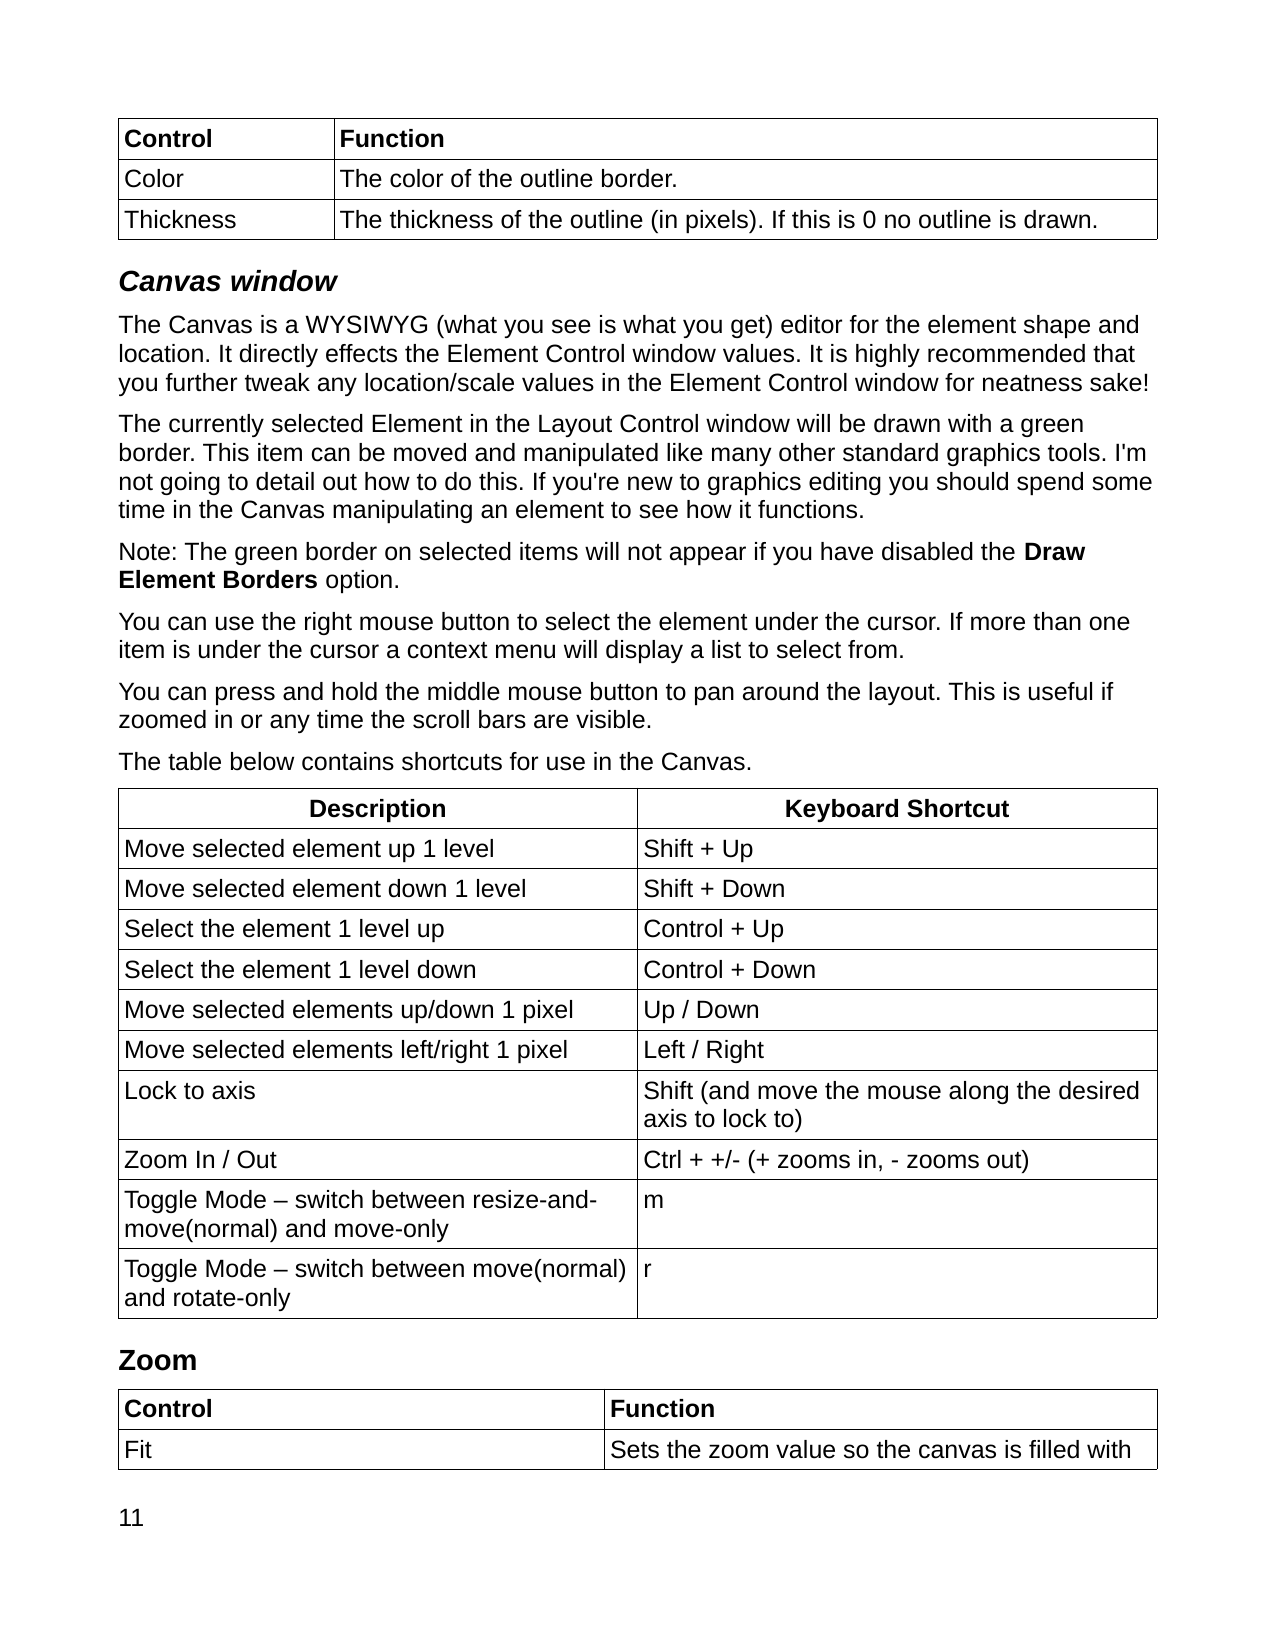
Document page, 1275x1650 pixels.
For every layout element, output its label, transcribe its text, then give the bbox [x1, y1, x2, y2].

table_header Function [335, 119, 1157, 158]
table_cell Shift + Up [638, 829, 1157, 868]
table_cell Shift + Down [638, 869, 1157, 909]
table_header Description [119, 789, 637, 828]
text The Canvas is a WYSIWYG (what you see is what you get) editor for the element shape and location. It directly effects the Element Control window values. It is highly recommended that you further tweak any location/scale values in the Element Control window for neatness sake! [118, 310, 1157, 396]
table_header Function [605, 1390, 1157, 1429]
table_cell Move selected element down 1 level [119, 869, 637, 909]
table_cell Toggle Mode – switch between move(normal) and rotate-only [119, 1249, 637, 1317]
text Note: The green border on selected items will not appear if you have disabled the Draw Element Borders option. [118, 536, 1157, 594]
table_cell Left / Right [638, 1031, 1157, 1070]
table_cell Fit [119, 1430, 604, 1469]
table_cell Color [119, 160, 334, 199]
text You can use the right mouse button to select the element under the cursor. If more than one item is under the cursor a context menu will display a list to select from. [118, 606, 1157, 664]
table_cell Control + Down [638, 950, 1157, 989]
table_cell Thickness [119, 200, 334, 239]
table_cell Ctrl + +/- (+ zooms in, - zooms out) [638, 1140, 1157, 1179]
table_cell Move selected element up 1 level [119, 829, 637, 868]
table_header Control [119, 119, 334, 158]
subtitle Zoom [118, 1342, 1157, 1376]
text You can press and hold the middle mouse button to pan around the layout. This is useful if zoomed in or any time the scroll bars are visible. [118, 676, 1157, 734]
table_cell Sets the zoom value so the canvas is filled with [605, 1430, 1157, 1469]
table_cell The thickness of the outline (in pixels). If this is 0 no outline is drawn. [335, 200, 1157, 239]
table_cell Toggle Mode – switch between resize-and-move(normal) and move-only [119, 1180, 637, 1248]
table_cell Select the element 1 level down [119, 950, 637, 989]
table_cell r [638, 1249, 1157, 1317]
table_cell m [638, 1180, 1157, 1248]
table_cell Move selected elements left/right 1 pixel [119, 1031, 637, 1070]
subtitle Canvas window [118, 264, 1157, 298]
table_cell Select the element 1 level up [119, 910, 637, 949]
table_cell Move selected elements up/down 1 pixel [119, 990, 637, 1029]
table_cell Control + Up [638, 910, 1157, 949]
table_header Keyboard Shortcut [638, 789, 1157, 828]
table_cell Up / Down [638, 990, 1157, 1029]
table_cell Lock to axis [119, 1071, 637, 1139]
table_cell Zoom In / Out [119, 1140, 637, 1179]
text The currently selected Element in the Layout Control window will be drawn with a green border. This item can be moved and manipulated like many other standard graphics tools. I'm not going to detail out how to do this. If you're new to graphics editing you should spend some time in the Canvas manipulating an element to see how it functions. [118, 409, 1157, 524]
text The table below contains shortcuts for use in the Canvas. [118, 746, 1157, 775]
table_cell The color of the outline border. [335, 160, 1157, 199]
table_header Control [119, 1390, 604, 1429]
table_cell Shift (and move the mouse along the desired axis to lock to) [638, 1071, 1157, 1139]
